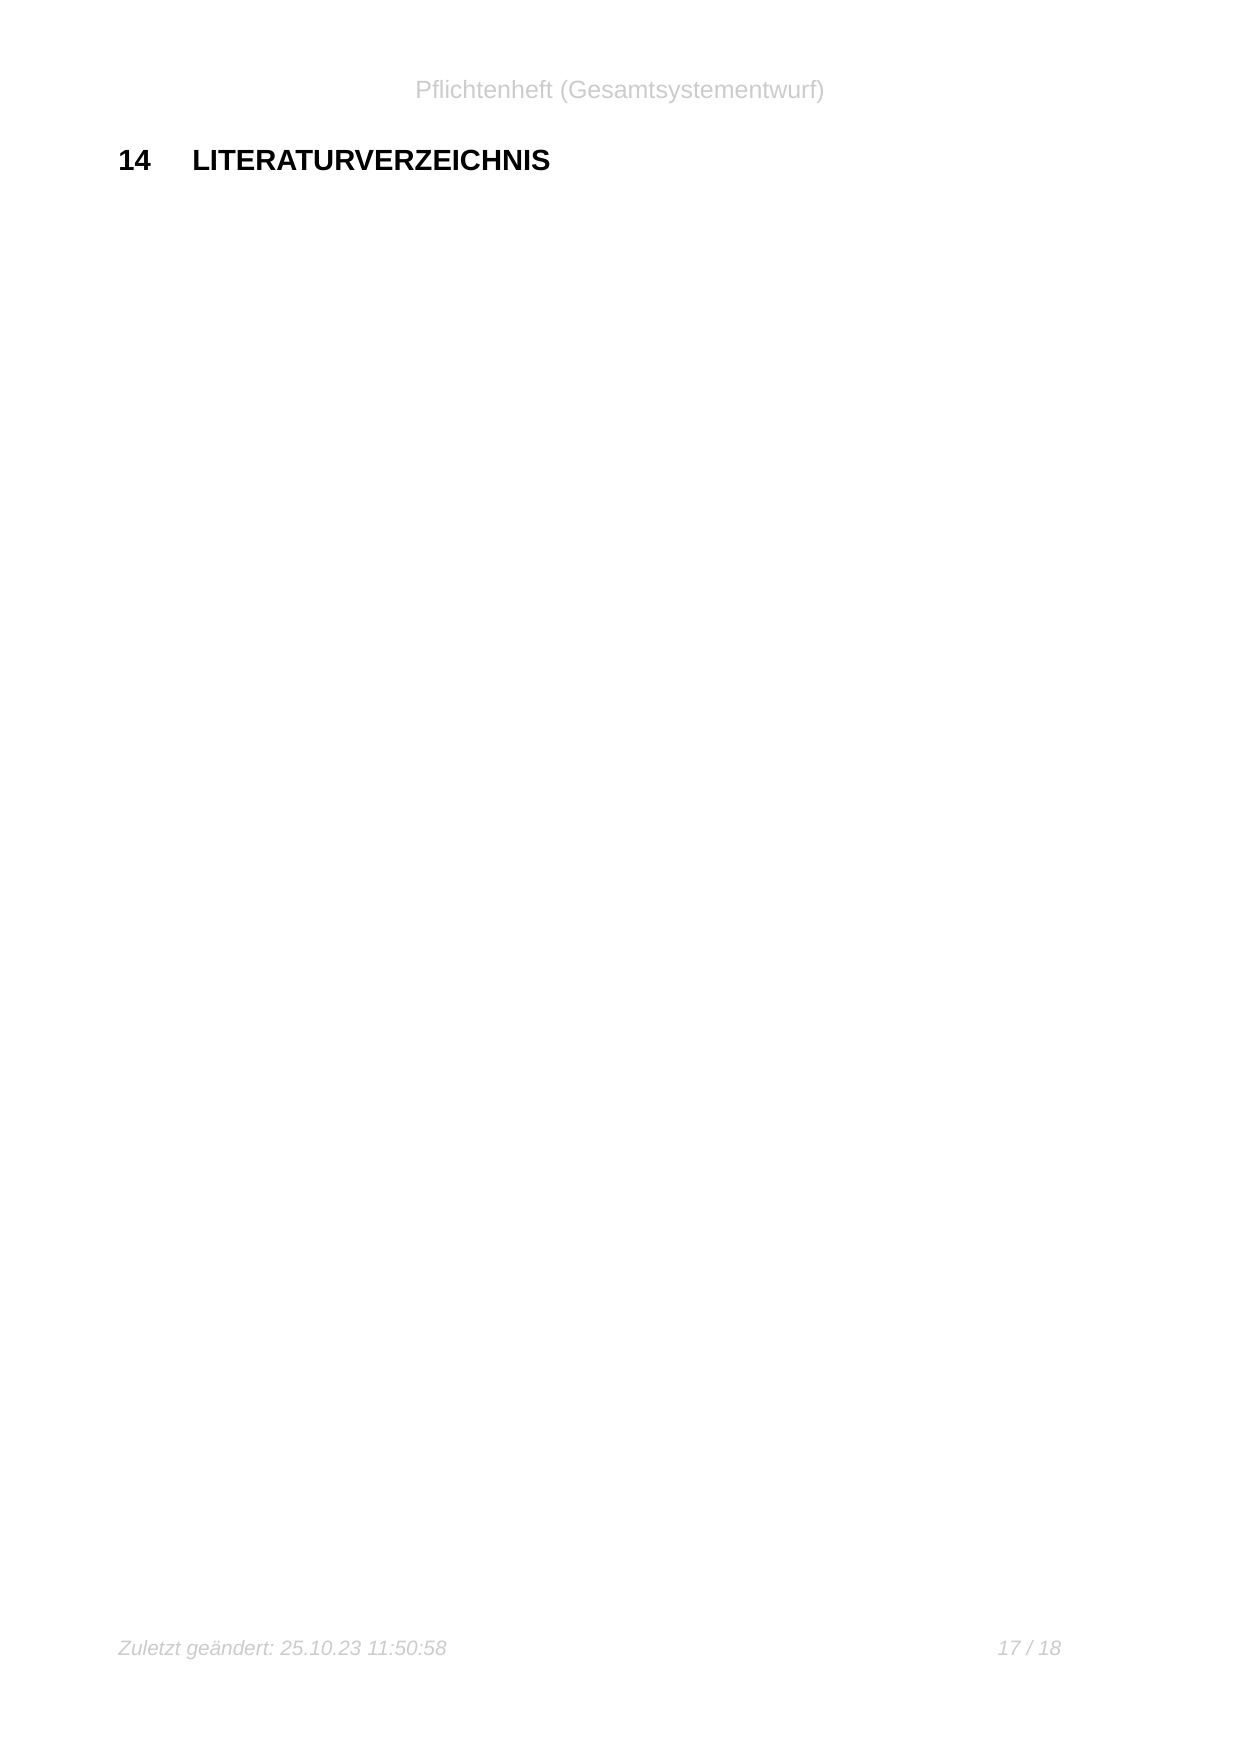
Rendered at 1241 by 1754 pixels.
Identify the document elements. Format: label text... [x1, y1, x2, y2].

subtitle Literaturverzeichnis [118, 143, 1122, 177]
